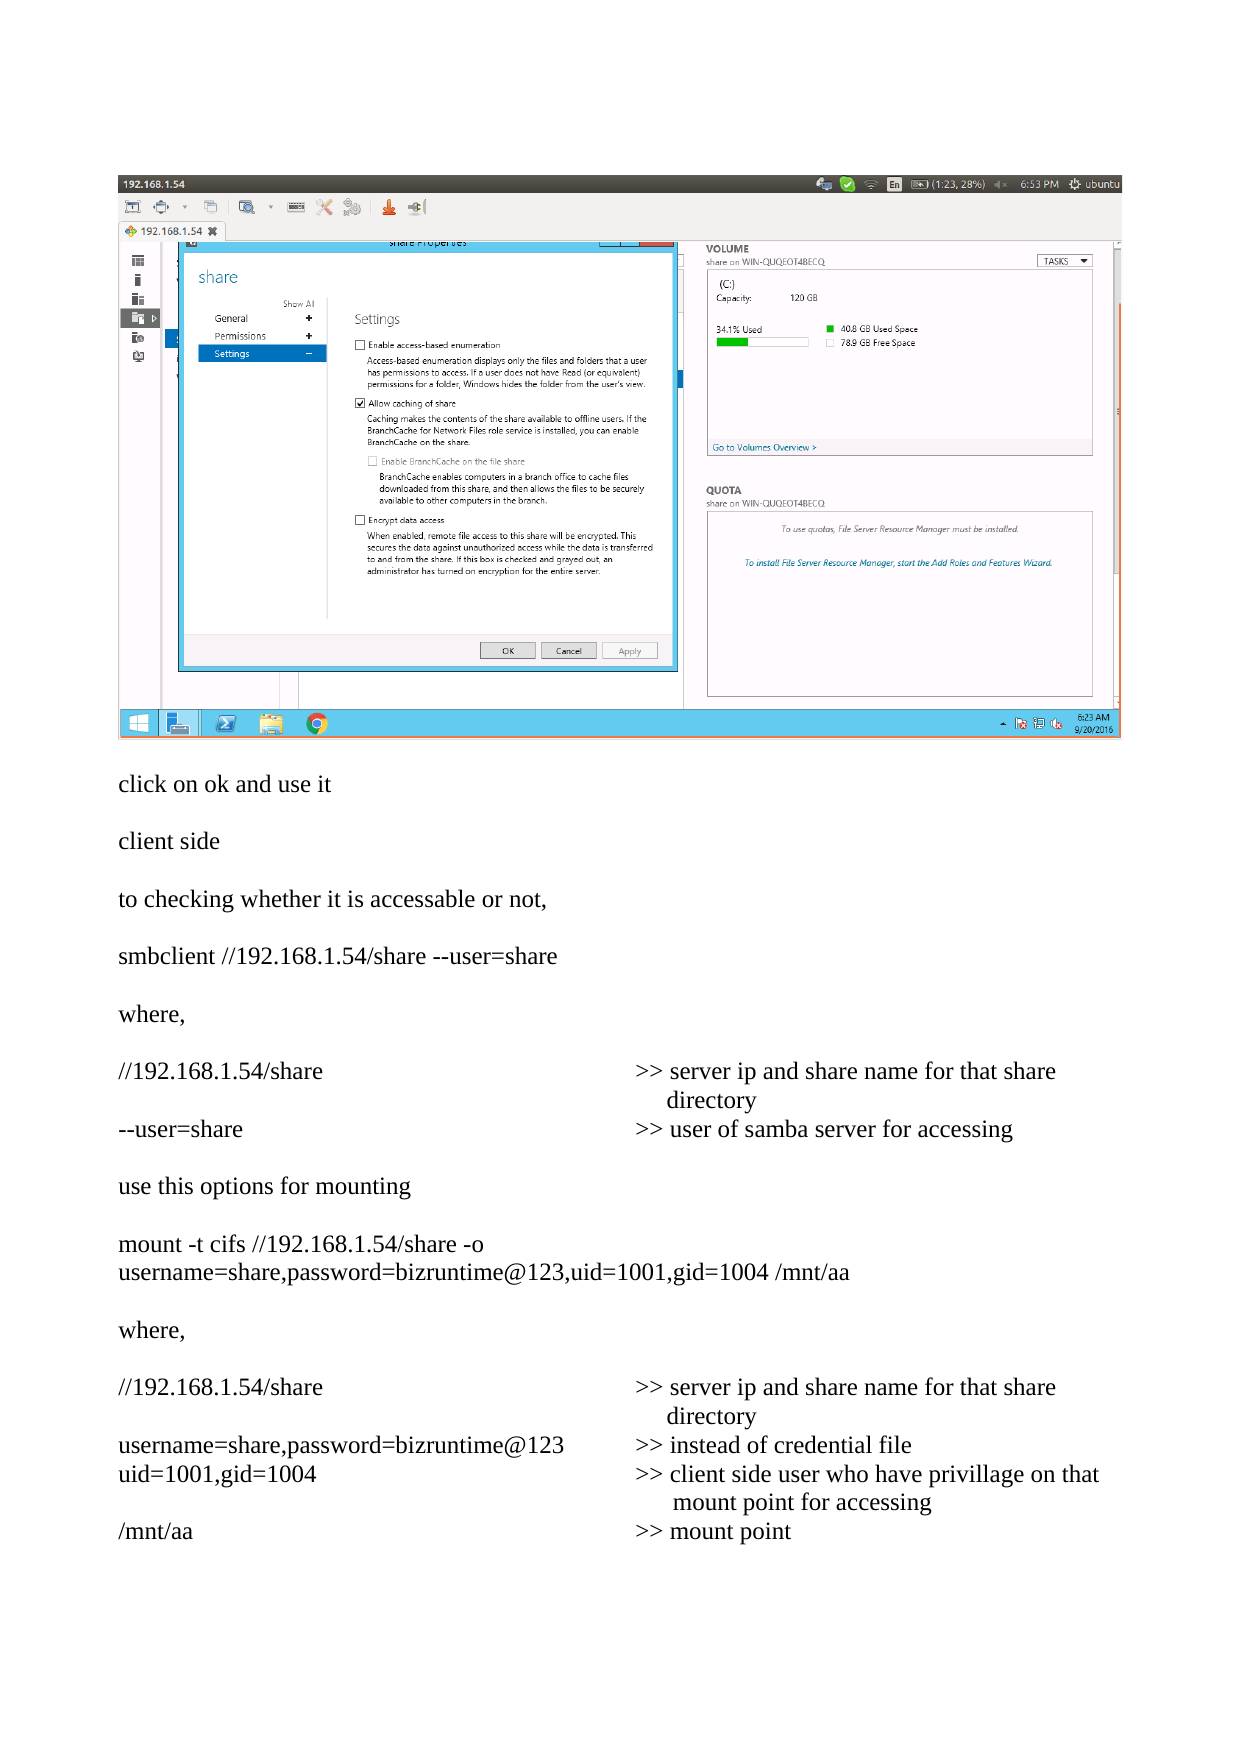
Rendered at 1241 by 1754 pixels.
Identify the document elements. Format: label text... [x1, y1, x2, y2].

text client side [118, 826, 1122, 855]
text use this options for mounting [118, 1171, 1122, 1200]
text uid=1001,gid=1004 >> client side user who have privillage on that mount point for accessing [118, 1459, 1122, 1516]
text //192.168.1.54/share >> server ip and share name for that share directory [118, 1056, 1122, 1114]
text mount -t cifs //192.168.1.54/share -o username=share,password=bizruntime@123,uid=1001,gid=1004 /mnt/aa [118, 1229, 1122, 1286]
text click on ok and use it [118, 769, 1122, 797]
text /mnt/aa >> mount point [118, 1516, 1122, 1545]
text smbclient //192.168.1.54/share --user=share [118, 941, 1122, 970]
text --user=share >> user of samba server for accessing [118, 1114, 1122, 1142]
text where, [118, 1315, 1122, 1344]
text to checking whether it is accessable or not, [118, 884, 1122, 912]
text //192.168.1.54/share >> server ip and share name for that share directory [118, 1372, 1122, 1430]
picture [118, 175, 1123, 740]
text username=share,password=bizruntime@123 >> instead of credential file [118, 1430, 1122, 1459]
text where, [118, 999, 1122, 1027]
